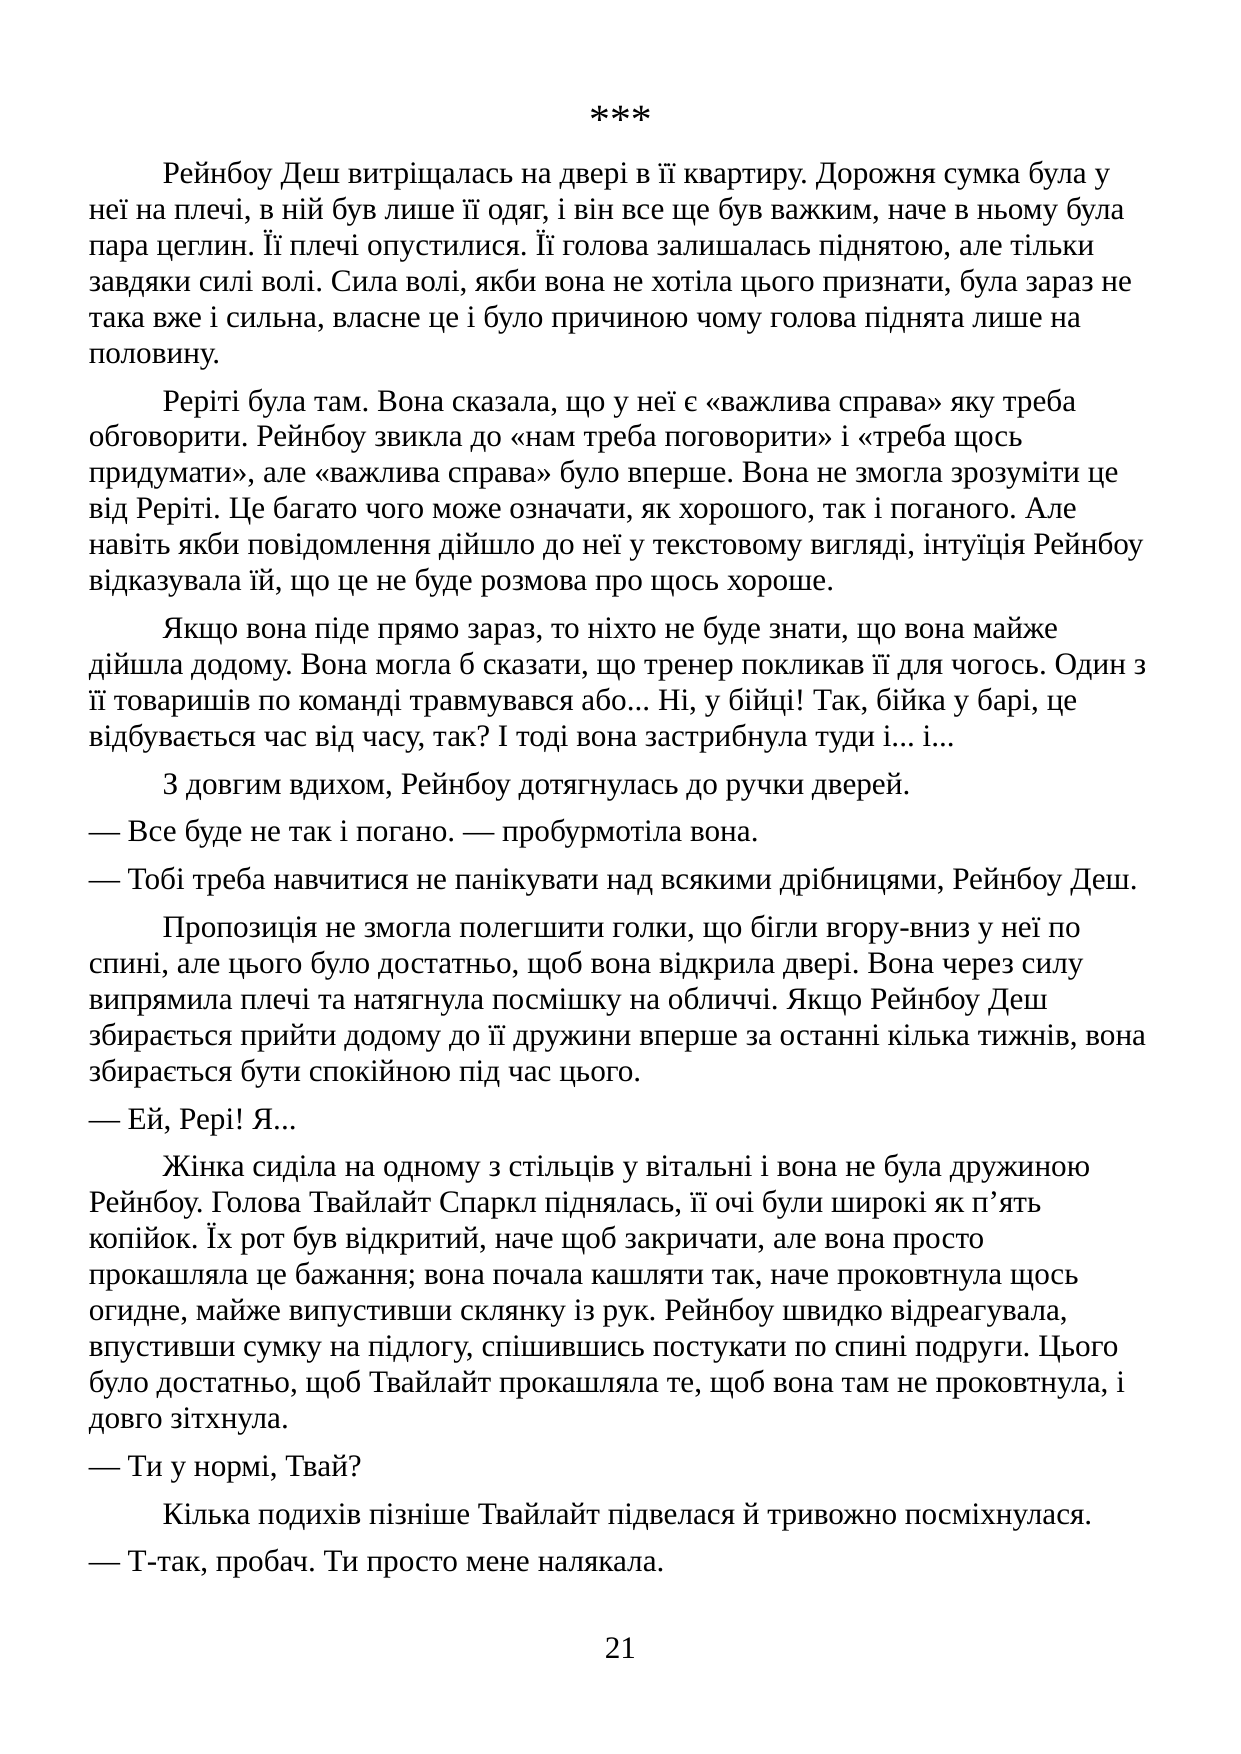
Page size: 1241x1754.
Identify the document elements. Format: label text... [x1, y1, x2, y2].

text Кілька подихів пізніше Твайлайт підвелася й тривожно посміхнулася. [88, 1495, 1152, 1531]
text Реріті була там. Вона сказала, що у неї є «важлива справа» яку треба обговорити. Рейнбоу звикла до «нам треба поговорити» і «треба щось придумати», але «важлива справа» було вперше. Вона не змогла зрозуміти це від Реріті. Це багато чого може означати, як хорошого, так і поганого. Але навіть якби повідомлення дійшло до неї у текстовому вигляді, інтуїція Рейнбоу відказувала їй, що це не буде розмова про щось хороше. [88, 382, 1152, 597]
text — Все буде не так і погано. — пробурмотіла вона. [88, 813, 1152, 849]
text — Ти у нормі, Твай? [88, 1447, 1152, 1483]
text — Ей, Рері! Я... [88, 1100, 1152, 1136]
text *** [88, 94, 1152, 142]
text Жінка сиділа на одному з стільців у вітальні і вона не була дружиною Рейнбоу. Голова Твайлайт Спаркл піднялась, її очі були широкі як п’ять копійок. Їх рот був відкритий, наче щоб закричати, але вона просто прокашляла це бажання; вона почала кашляти так, наче проковтнула щось огидне, майже випустивши склянку із рук. Рейнбоу швидко відреагувала, впустивши сумку на підлогу, спішившись постукати по спині подруги. Цього було достатньо, щоб Твайлайт прокашляла те, щоб вона там не проковтнула, і довго зітхнула. [88, 1148, 1152, 1435]
text Пропозиція не змогла полегшити голки, що бігли вгору-вниз у неї по спині, але цього було достатньо, щоб вона відкрила двері. Вона через силу випрямила плечі та натягнула посмішку на обличчі. Якщо Рейнбоу Деш збирається прийти додому до її дружини вперше за останні кілька тижнів, вона збирається бути спокійною під час цього. [88, 908, 1152, 1088]
text — Тобі треба навчитися не панікувати над всякими дрібницями, Рейнбоу Деш. [88, 861, 1152, 896]
text З довгим вдихом, Рейнбоу дотягнулась до ручки дверей. [88, 765, 1152, 801]
text Рейнбоу Деш витріщалась на двері в її квартиру. Дорожня сумка була у неї на плечі, в ній був лише її одяг, і він все ще був важким, наче в ньому була пара цеглин. Її плечі опустилися. Її голова залишалась піднятою, але тільки завдяки силі волі. Сила волі, якби вона не хотіла цього признати, була зараз не така вже і сильна, власне це і було причиною чому голова піднята лише на половину. [88, 154, 1152, 370]
text Якщо вона піде прямо зараз, то ніхто не буде знати, що вона майже дійшла додому. Вона могла б сказати, що тренер покликав її для чогось. Один з її товаришів по команді травмувався або... Ні, у бійці! Так, бійка у барі, це відбувається час від часу, так? І тоді вона застрибнула туди і... і... [88, 609, 1152, 753]
text — Т-так, пробач. Ти просто мене налякала. [88, 1543, 1152, 1579]
